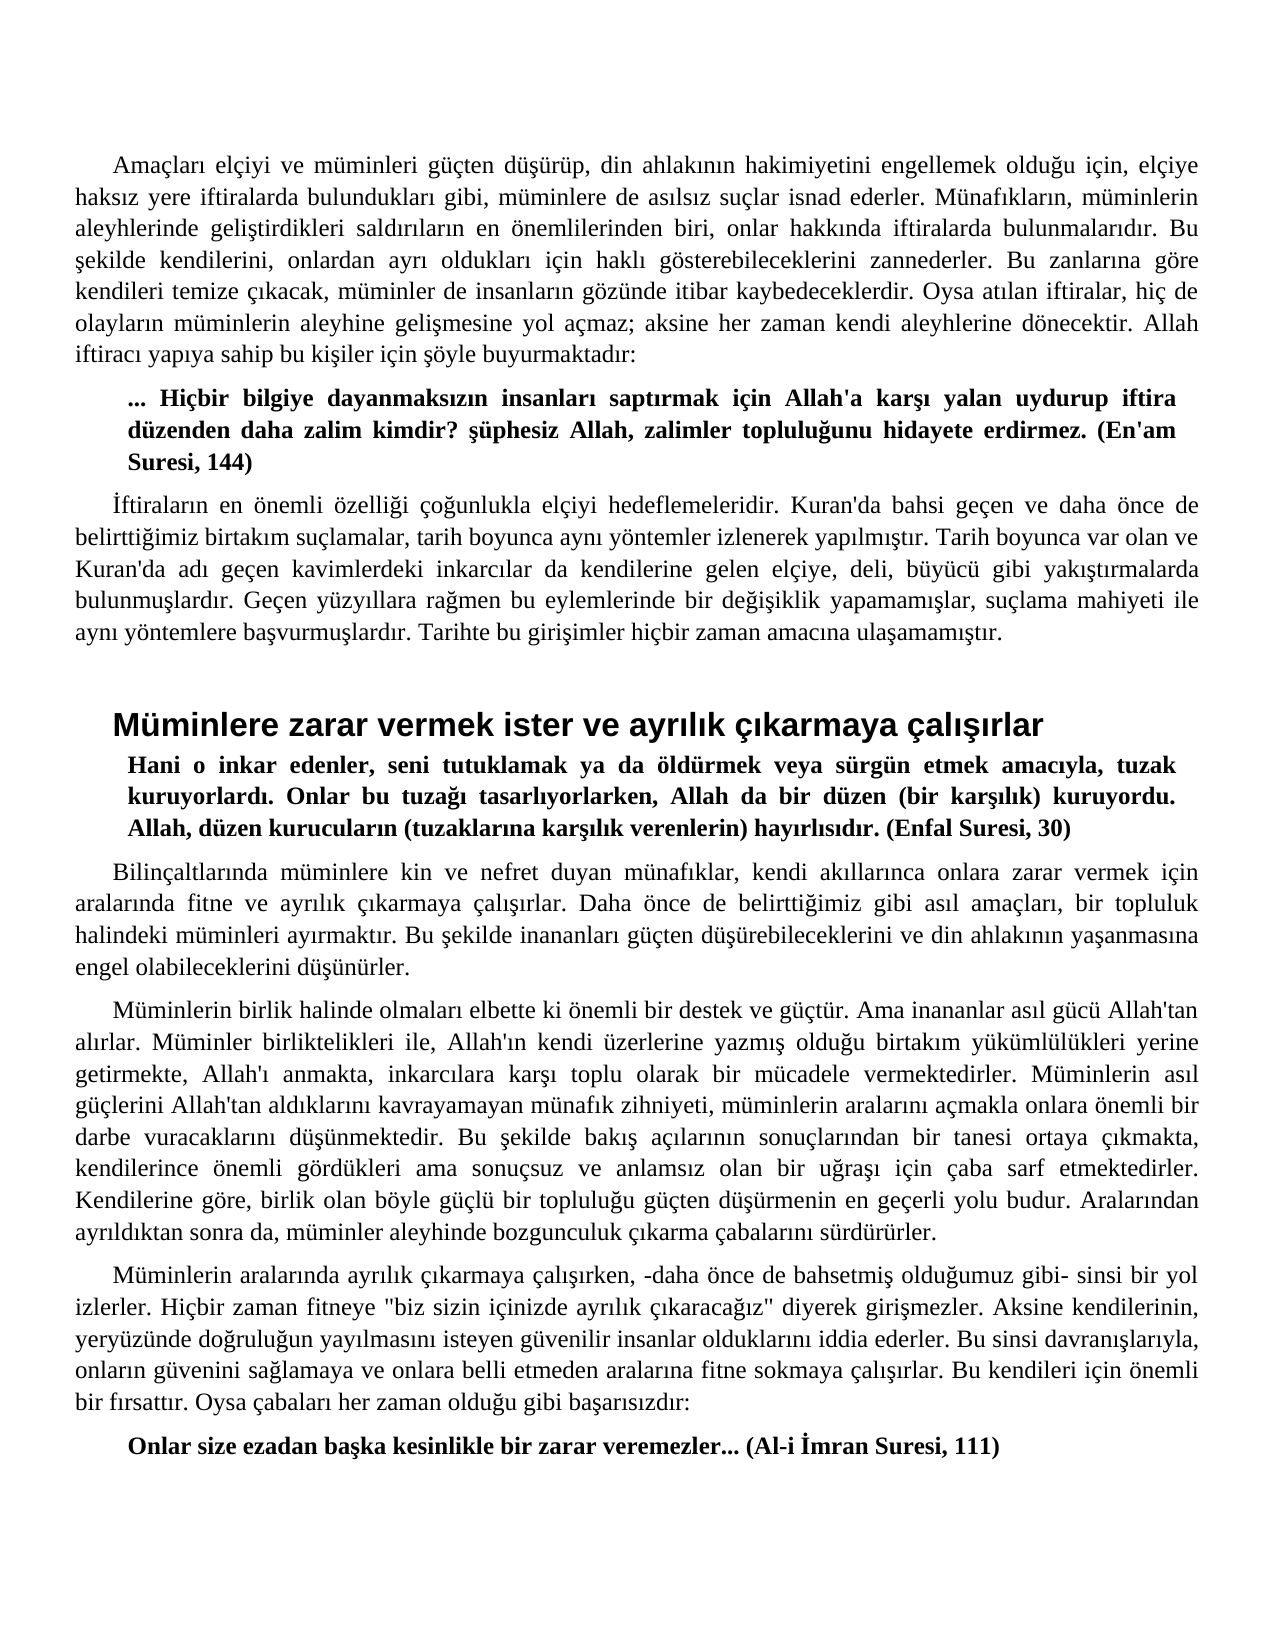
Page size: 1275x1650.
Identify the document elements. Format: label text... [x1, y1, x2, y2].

text Amaçları elçiyi ve müminleri güçten düşürüp, din ahlakının hakimiyetini engellemek olduğu için, elçiye haksız yere iftiralarda bulundukları gibi, müminlere de asılsız suçlar isnad ederler. Münafıkların, müminlerin aleyhlerinde geliştirdikleri saldırıların en önemlilerinden biri, onlar hakkında iftiralarda bulunmalarıdır. Bu şekilde kendilerini, onlardan ayrı oldukları için haklı gösterebileceklerini zannederler. Bu zanlarına göre kendileri temize çıkacak, müminler de insanların gözünde itibar kaybedeceklerdir. Oysa atılan iftiralar, hiç de olayların müminlerin aleyhine gelişmesine yol açmaz; aksine her zaman kendi aleyhlerine dönecektir. Allah iftiracı yapıya sahip bu kişiler için şöyle buyurmaktadır: [75, 150, 1200, 368]
text ... Hiçbir bilgiye dayanmaksızın insanları saptırmak için Allah'a karşı yalan uydurup iftira düzenden daha zalim kimdir? şüphesiz Allah, zalimler topluluğunu hidayete erdirmez. (En'am Suresi, 144) [127, 383, 1177, 475]
subtitle Müminlere zarar vermek ister ve ayrılık çıkarmaya çalışırlar [112, 705, 1200, 743]
text Müminlerin birlik halinde olmaları elbette ki önemli bir destek ve güçtür. Ama inananlar asıl gücü Allah'tan alırlar. Müminler birliktelikleri ile, Allah'ın kendi üzerlerine yazmış olduğu birtakım yükümlülükleri yerine getirmekte, Allah'ı anmakta, inkarcılara karşı toplu olarak bir mücadele vermektedirler. Müminlerin asıl güçlerini Allah'tan aldıklarını kavrayamayan münafık zihniyeti, müminlerin aralarını açmakla onlara önemli bir darbe vuracaklarını düşünmektedir. Bu şekilde bakış açılarının sonuçlarından bir tanesi ortaya çıkmakta, kendilerince önemli gördükleri ama sonuçsuz ve anlamsız olan bir uğraşı için çaba sarf etmektedirler. Kendilerine göre, birlik olan böyle güçlü bir topluluğu güçten düşürmenin en geçerli yolu budur. Aralarından ayrıldıktan sonra da, müminler aleyhinde bozgunculuk çıkarma çabalarını sürdürürler. [75, 996, 1200, 1245]
text İftiraların en önemli özelliği çoğunlukla elçiyi hedeflemeleridir. Kuran'da bahsi geçen ve daha önce de belirttiğimiz birtakım suçlamalar, tarih boyunca aynı yöntemler izlenerek yapılmıştır. Tarih boyunca var olan ve Kuran'da adı geçen kavimlerdeki inkarcılar da kendilerine gelen elçiye, deli, büyücü gibi yakıştırmalarda bulunmuşlardır. Geçen yüzyıllara rağmen bu eylemlerinde bir değişiklik yapamamışlar, suçlama mahiyeti ile aynı yöntemlere başvurmuşlardır. Tarihte bu girişimler hiçbir zaman amacına ulaşamamıştır. [75, 491, 1200, 646]
text Onlar size ezadan başka kesinlikle bir zarar veremezler... (Al-i İmran Suresi, 111) [127, 1431, 1177, 1460]
text Müminlerin aralarında ayrılık çıkarmaya çalışırken, -daha önce de bahsetmiş olduğumuz gibi- sinsi bir yol izlerler. Hiçbir zaman fitneye "biz sizin içinizde ayrılık çıkaracağız" diyerek girişmezler. Aksine kendilerinin, yeryüzünde doğruluğun yayılmasını isteyen güvenilir insanlar olduklarını iddia ederler. Bu sinsi davranışlarıyla, onların güvenini sağlamaya ve onlara belli etmeden aralarına fitne sokmaya çalışırlar. Bu kendileri için önemli bir fırsattır. Oysa çabaları her zaman olduğu gibi başarısızdır: [75, 1261, 1200, 1416]
text Bilinçaltlarında müminlere kin ve nefret duyan münafıklar, kendi akıllarınca onlara zarar vermek için aralarında fitne ve ayrılık çıkarmaya çalışırlar. Daha önce de belirttiğimiz gibi asıl amaçları, bir topluluk halindeki müminleri ayırmaktır. Bu şekilde inananları güçten düşürebileceklerini ve din ahlakının yaşanmasına engel olabileceklerini düşünürler. [75, 857, 1200, 980]
text Hani o inkar edenler, seni tutuklamak ya da öldürmek veya sürgün etmek amacıyla, tuzak kuruyorlardı. Onlar bu tuzağı tasarlıyorlarken, Allah da bir düzen (bir karşılık) kuruyordu. Allah, düzen kurucuların (tuzaklarına karşılık verenlerin) hayırlısıdır. (Enfal Suresi, 30) [127, 750, 1177, 842]
